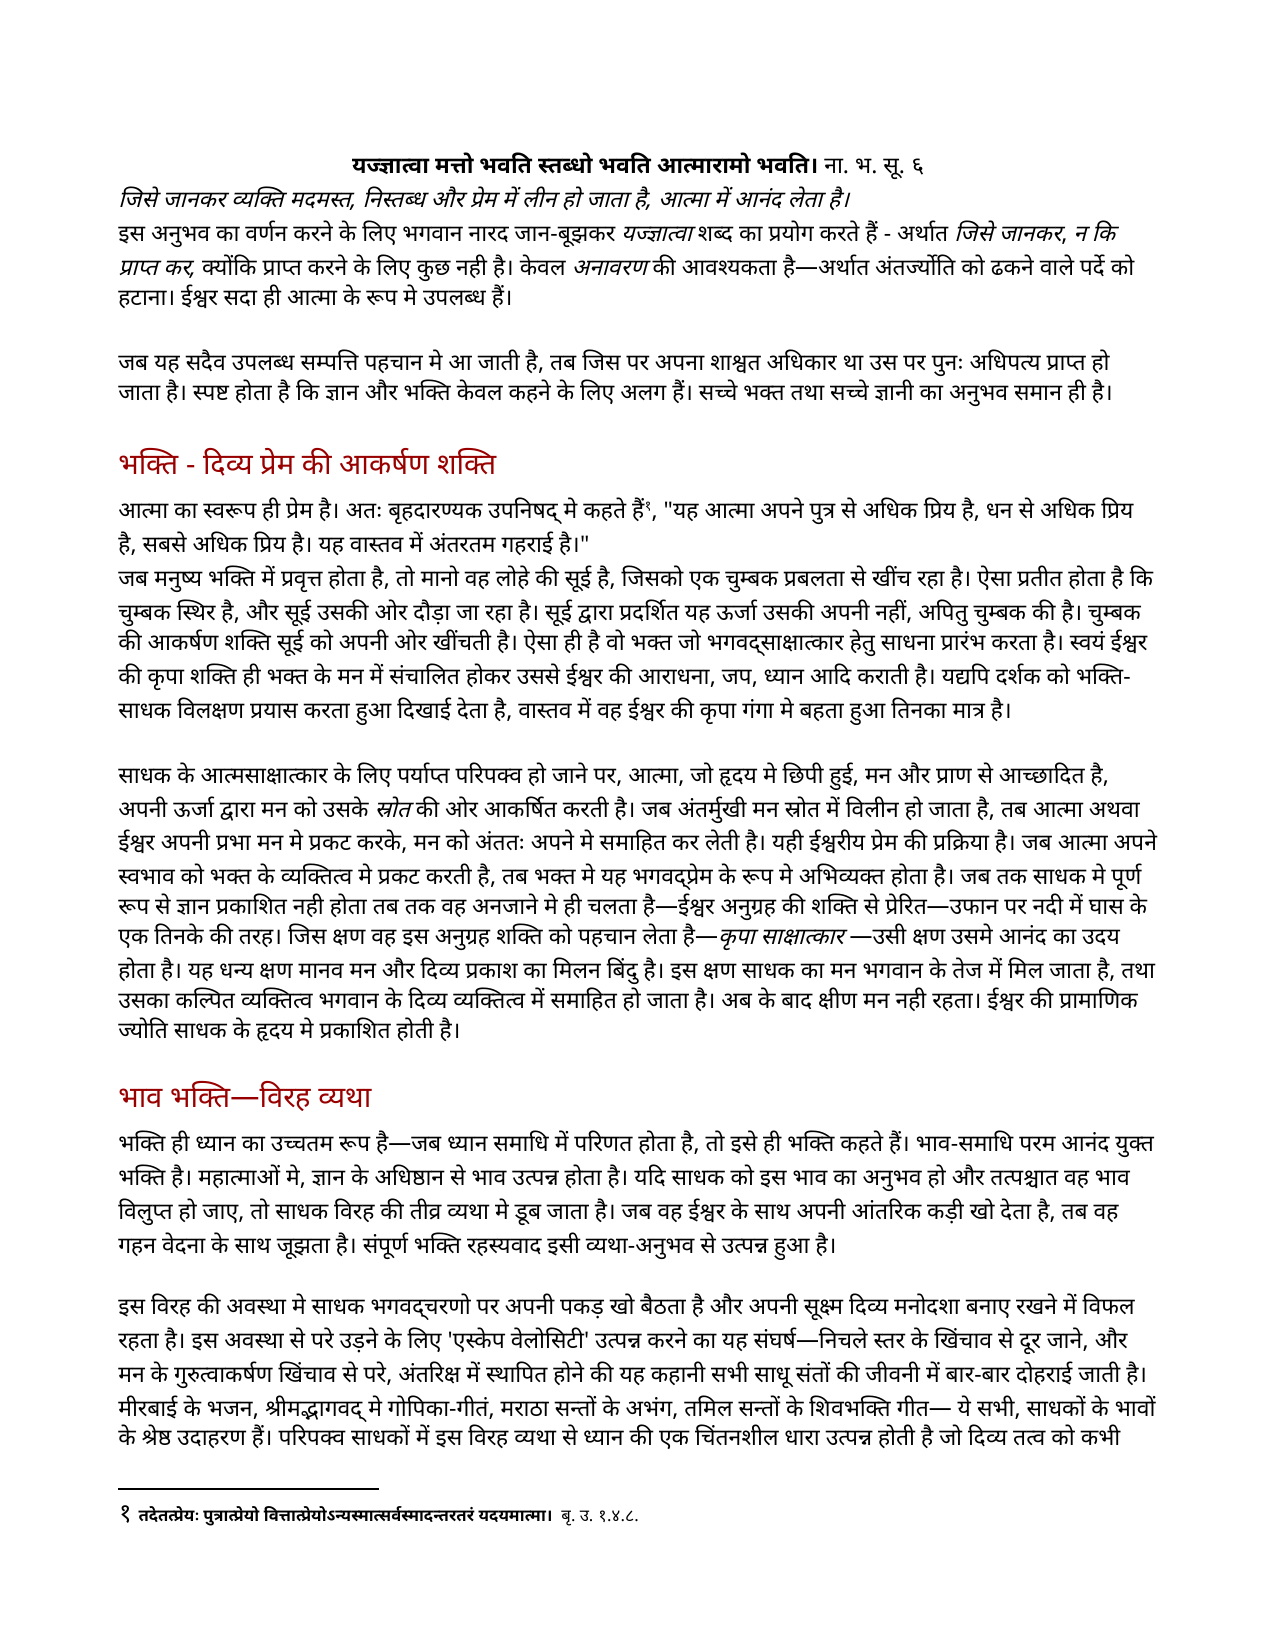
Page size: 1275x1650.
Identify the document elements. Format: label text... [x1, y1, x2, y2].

text तदेतत्प्रेयः पुत्रात्प्रेयो वित्तात्प्रेयोऽन्यस्मात्सर्वस्मादन्तरतरं यदयमात्मा। बृ. उ. १.४.८. [118, 1495, 1157, 1532]
text जब मनुष्य भक्ति में प्रवृत्त होता है, तो मानो वह लोहे की सूई है, जिसको एक चुम्बक प्रबलता से खींच रहा है। ऐसा प्रतीत होता है कि चुम्बक स्थिर है, और सूई उसकी ओर दौड़ा जा रहा है। सूई द्वारा प्रदर्शित यह ऊर्जा उसकी अपनी नहीं, अपितु चुम्बक की है। चुम्बक की आकर्षण शक्ति सूई को अपनी ओर खींचती है। ऐसा ही है वो भक्त जो भगवद्साक्षात्कार हेतु साधना प्रारंभ करता है। स्वयं ईश्वर की कृपा शक्ति ही भक्त के मन में संचालित होकर उससे ईश्वर की आराधना, जप, ध्यान आदि कराती है। यद्यपि दर्शक को भक्ति-साधक विलक्षण प्रयास करता हुआ दिखाई देता है, वास्तव में वह ईश्वर की कृपा गंगा मे बहता हुआ तिनका मात्र है। [118, 562, 1157, 727]
text इस विरह की अवस्था मे साधक भगवद्चरणो पर अपनी पकड़ खो बैठता है और अपनी सूक्ष्म दिव्य मनोदशा बनाए रखने में विफल रहता है। इस अवस्था से परे उड़ने के लिए 'एस्केप वेलोसिटी' उत्पन्न करने का यह संघर्ष—निचले स्तर के खिंचाव से दूर जाने, और मन के गुरुत्वाकर्षण खिंचाव से परे, अंतरिक्ष में स्थापित होने की यह कहानी सभी साधू संतों की जीवनी में बार-बार दोहराई जाती है। मीरबाई के भजन, श्रीमद्भागवद् मे गोपिका-गीतं, मराठा सन्तों के अभंग, तमिल सन्तों के शिवभक्ति गीत— ये सभी, साधकों के भावों के श्रेष्ठ उदाहरण हैं। परिपक्व साधकों में इस विरह व्यथा से ध्यान की एक चिंतनशील धारा उत्पन्न होती है जो दिव्य तत्व को कभी [118, 1294, 1157, 1455]
text भक्ति ही ध्यान का उच्चतम रूप है—जब ध्यान समाधि में परिणत होता है, तो इसे ही भक्ति कहते हैं। भाव-समाधि परम आनंद युक्त भक्ति है। महात्माओं मे, ज्ञान के अधिष्ठान से भाव उत्पन्न होता है। यदि साधक को इस भाव का अनुभव हो और तत्पश्चात वह भाव विलुप्त हो जाए, तो साधक विरह की तीव्र व्यथा मे डूब जाता है। जब वह ईश्वर के साथ अपनी आंतरिक कड़ी खो देता है, तब वह गहन वेदना के साथ जूझता है। संपूर्ण भक्ति रहस्यवाद इसी व्यथा-अनुभव से उत्पन्न हुआ है। [118, 1127, 1157, 1263]
text जब यह सदैव उपलब्ध सम्पत्ति पहचान मे आ जाती है, तब जिस पर अपना शाश्वत अधिकार था उस पर पुनः अधिपत्य प्राप्त हो जाता है। स्पष्ट होता है कि ज्ञान और भक्ति केवल कहने के लिए अलग हैं। सच्चे भक्त तथा सच्चे ज्ञानी का अनुभव समान ही है। [118, 346, 1157, 410]
text आत्मा का स्वरूप ही प्रेम है। अतः बृहदारण्यक उपनिषद् मे कहते हैं, "यह आत्मा अपने पुत्र से अधिक प्रिय है, धन से अधिक प्रिय है, सबसे अधिक प्रिय है। यह वास्तव में अंतरतम गहराई है।" [118, 494, 1157, 562]
subtitle भक्ति - दिव्य प्रेम की आकर्षण शक्ति [118, 443, 1157, 486]
text यज्ज्ञात्वा मत्तो भवति स्तब्धो भवति आत्मारामो भवति। ना. भ. सू. ६ [118, 149, 1157, 183]
subtitle भाव भक्ति—विरह व्यथा [118, 1081, 1157, 1119]
text इस अनुभव का वर्णन करने के लिए भगवान नारद जान-बूझकर यज्ज्ञात्वा शब्द का प्रयोग करते हैं - अर्थात जिसे जानकर, न कि प्राप्त कर, क्योंकि प्राप्त करने के लिए कुछ नही है। केवल अनावरण की आवश्यकता है—अर्थात अंतर्ज्योति को ढकने वाले पर्दे को हटाना। ईश्वर सदा ही आत्मा के रूप मे उपलब्ध हैं। [118, 217, 1157, 315]
text जिसे जानकर व्यक्ति मदमस्त, निस्तब्ध और प्रेम में लीन हो जाता है, आत्मा में आनंद लेता है। [118, 183, 1157, 217]
text साधक के आत्मसाक्षात्कार के लिए पर्याप्त परिपक्व हो जाने पर, आत्मा, जो हृदय मे छिपी हुई, मन और प्राण से आच्छादित है, अपनी ऊर्जा द्वारा मन को उसके स्रोत की ओर आकर्षित करती है। जब अंतर्मुखी मन स्रोत में विलीन हो जाता है, तब आत्मा अथवा ईश्वर अपनी प्रभा मन मे प्रकट करके, मन को अंततः अपने मे समाहित कर लेती है। यही ईश्वरीय प्रेम की प्रक्रिया है। जब आत्मा अपने स्वभाव को भक्त के व्यक्तित्व मे प्रकट करती है, तब भक्त मे यह भगवद्‌प्रेम के रूप मे अभिव्यक्त होता है। जब तक साधक मे पूर्ण रूप से ज्ञान प्रकाशित नही होता तब तक वह अनजाने मे ही चलता है—ईश्वर अनुग्रह की शक्ति से प्रेरित—उफान पर नदी में घास के एक तिनके की तरह। जिस क्षण वह इस अनुग्रह शक्ति को पहचान लेता है—कृपा साक्षात्कार —उसी क्षण उसमे आनंद का उदय होता है। यह धन्य क्षण मानव मन और दिव्य प्रकाश का मिलन बिंदु है। इस क्षण साधक का मन भगवान के तेज में मिल जाता है, तथा उसका कल्पित व्यक्तित्व भगवान के दिव्य व्यक्तित्व में समाहित हो जाता है। अब के बाद क्षीण मन नही रहता। ईश्वर की प्रामाणिक ज्योति साधक के हृदय मे प्रकाशित होती है। [118, 759, 1157, 1047]
